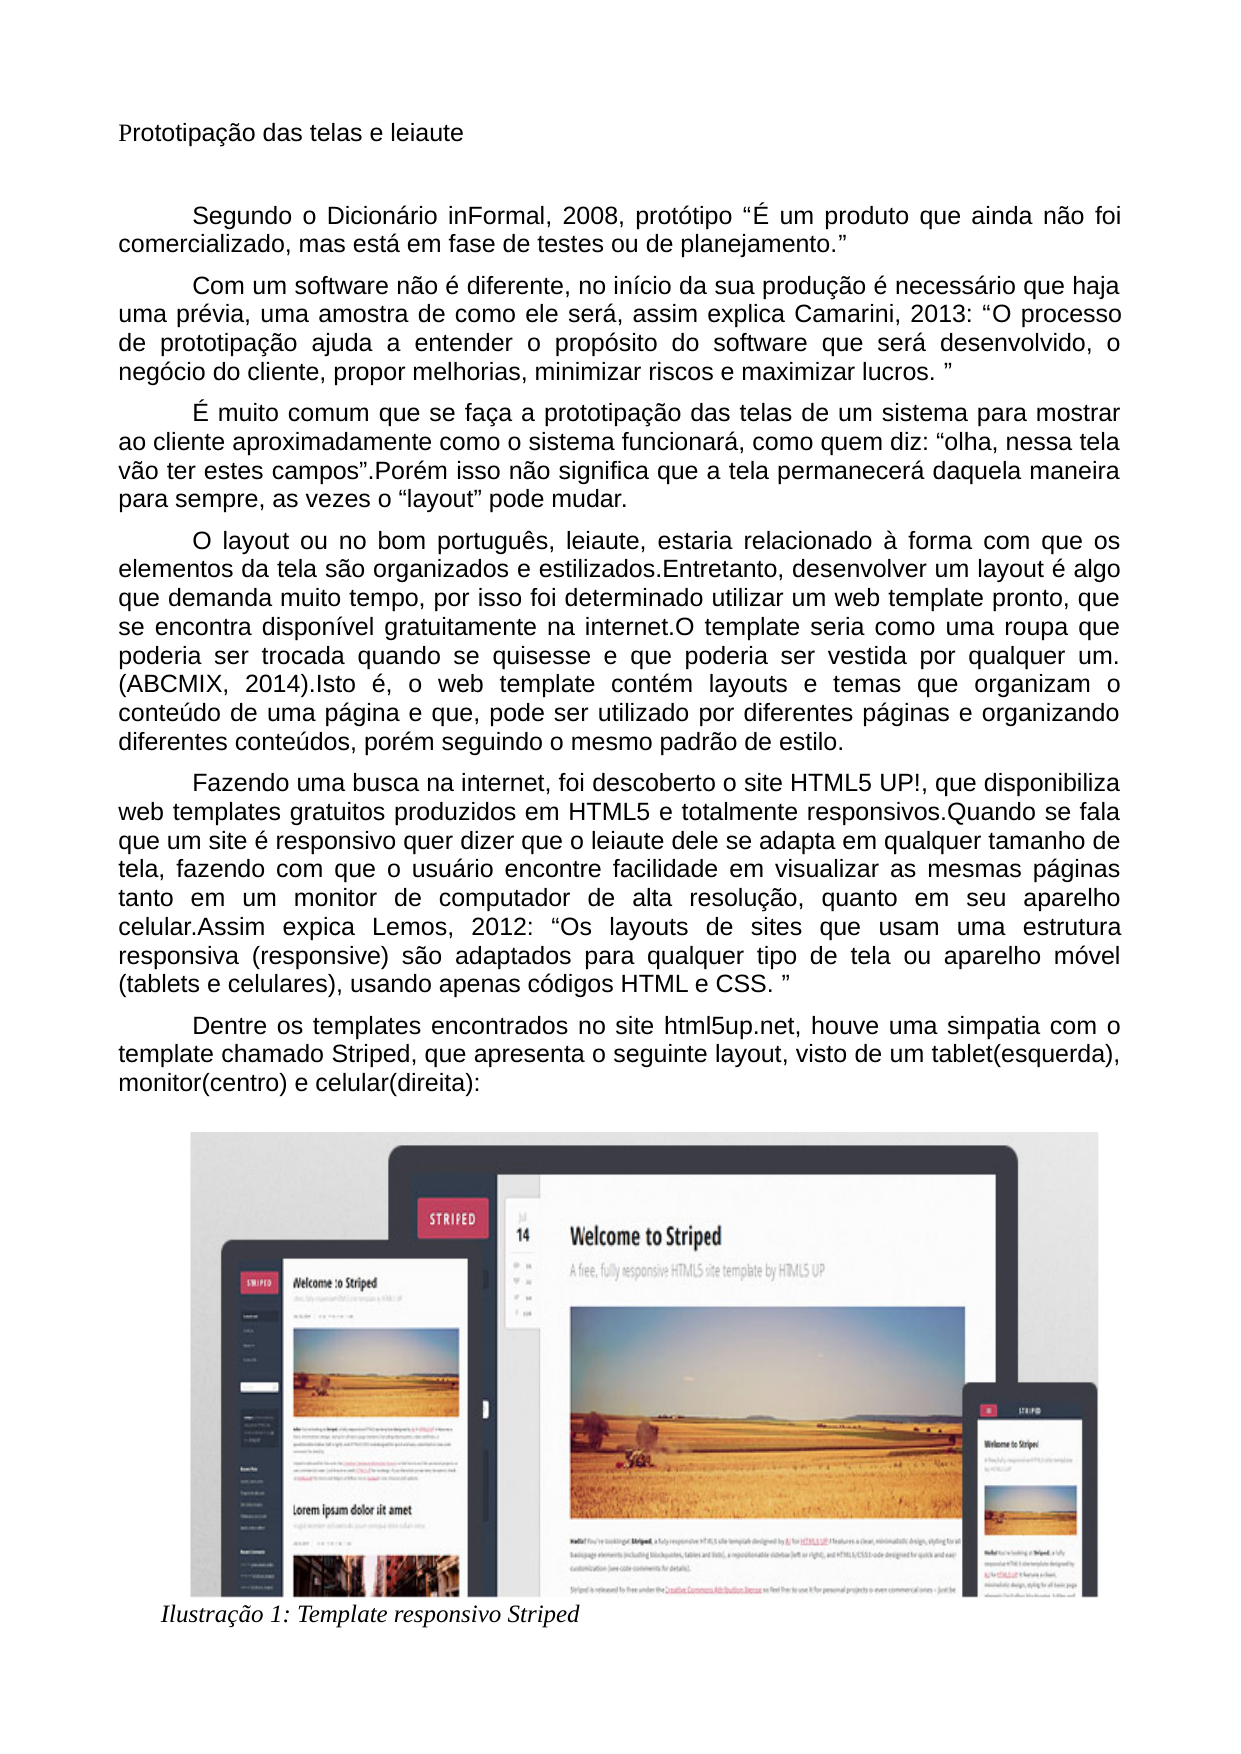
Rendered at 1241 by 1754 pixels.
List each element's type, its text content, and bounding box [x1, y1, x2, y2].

text Dentre os templates encontrados no site html5up.net, houve uma simpatia com o template chamado Striped, que apresenta o seguinte layout, visto de um tablet(esquerda), monitor(centro) e celular(direita): [118, 1011, 1122, 1097]
text Prototipação das telas e leiaute [118, 118, 1122, 147]
text Segundo o Dicionário inFormal, 2008, protótipo “É um produto que ainda não foi comercializado, mas está em fase de testes ou de planejamento.” [118, 201, 1122, 258]
text É muito comum que se faça a prototipação das telas de um sistema para mostrar ao cliente aproximadamente como o sistema funcionará, como quem diz: “olha, nessa tela vão ter estes campos”.Porém isso não significa que a tela permanecerá daquela maneira para sempre, as vezes o “layout” pode mudar. [118, 398, 1122, 513]
text Com um software não é diferente, no início da sua produção é necessário que haja uma prévia, uma amostra de como ele será, assim explica Camarini, 2013: “O processo de prototipação ajuda a entender o propósito do software que será desenvolvido, o negócio do cliente, propor melhorias, minimizar riscos e maximizar lucros. ” [118, 271, 1122, 386]
text O layout ou no bom português, leiaute, estaria relacionado à forma com que os elementos da tela são organizados e estilizados.Entretanto, desenvolver um layout é algo que demanda muito tempo, por isso foi determinado utilizar um web template pronto, que se encontra disponível gratuitamente na internet.O template seria como uma roupa que poderia ser trocada quando se quisesse e que poderia ser vestida por qualquer um.(ABCMIX, 2014).Isto é, o web template contém layouts e temas que organizam o conteúdo de uma página e que, pode ser utilizado por diferentes páginas e organizando diferentes conteúdos, porém seguindo o mesmo padrão de estilo. [118, 526, 1122, 756]
picture [160, 1132, 1099, 1599]
text Ilustração 1: Template responsivo Striped [161, 1599, 1098, 1628]
text Fazendo uma busca na internet, foi descoberto o site HTML5 UP!, que disponibiliza web templates gratuitos produzidos em HTML5 e totalmente responsivos.Quando se fala que um site é responsivo quer dizer que o leiaute dele se adapta em qualquer tamanho de tela, fazendo com que o usuário encontre facilidade em visualizar as mesmas páginas tanto em um monitor de computador de alta resolução, quanto em seu aparelho celular.Assim expica Lemos, 2012: “Os layouts de sites que usam uma estrutura responsiva (responsive) são adaptados para qualquer tipo de tela ou aparelho móvel (tablets e celulares), usando apenas códigos HTML e CSS. ” [118, 768, 1122, 998]
